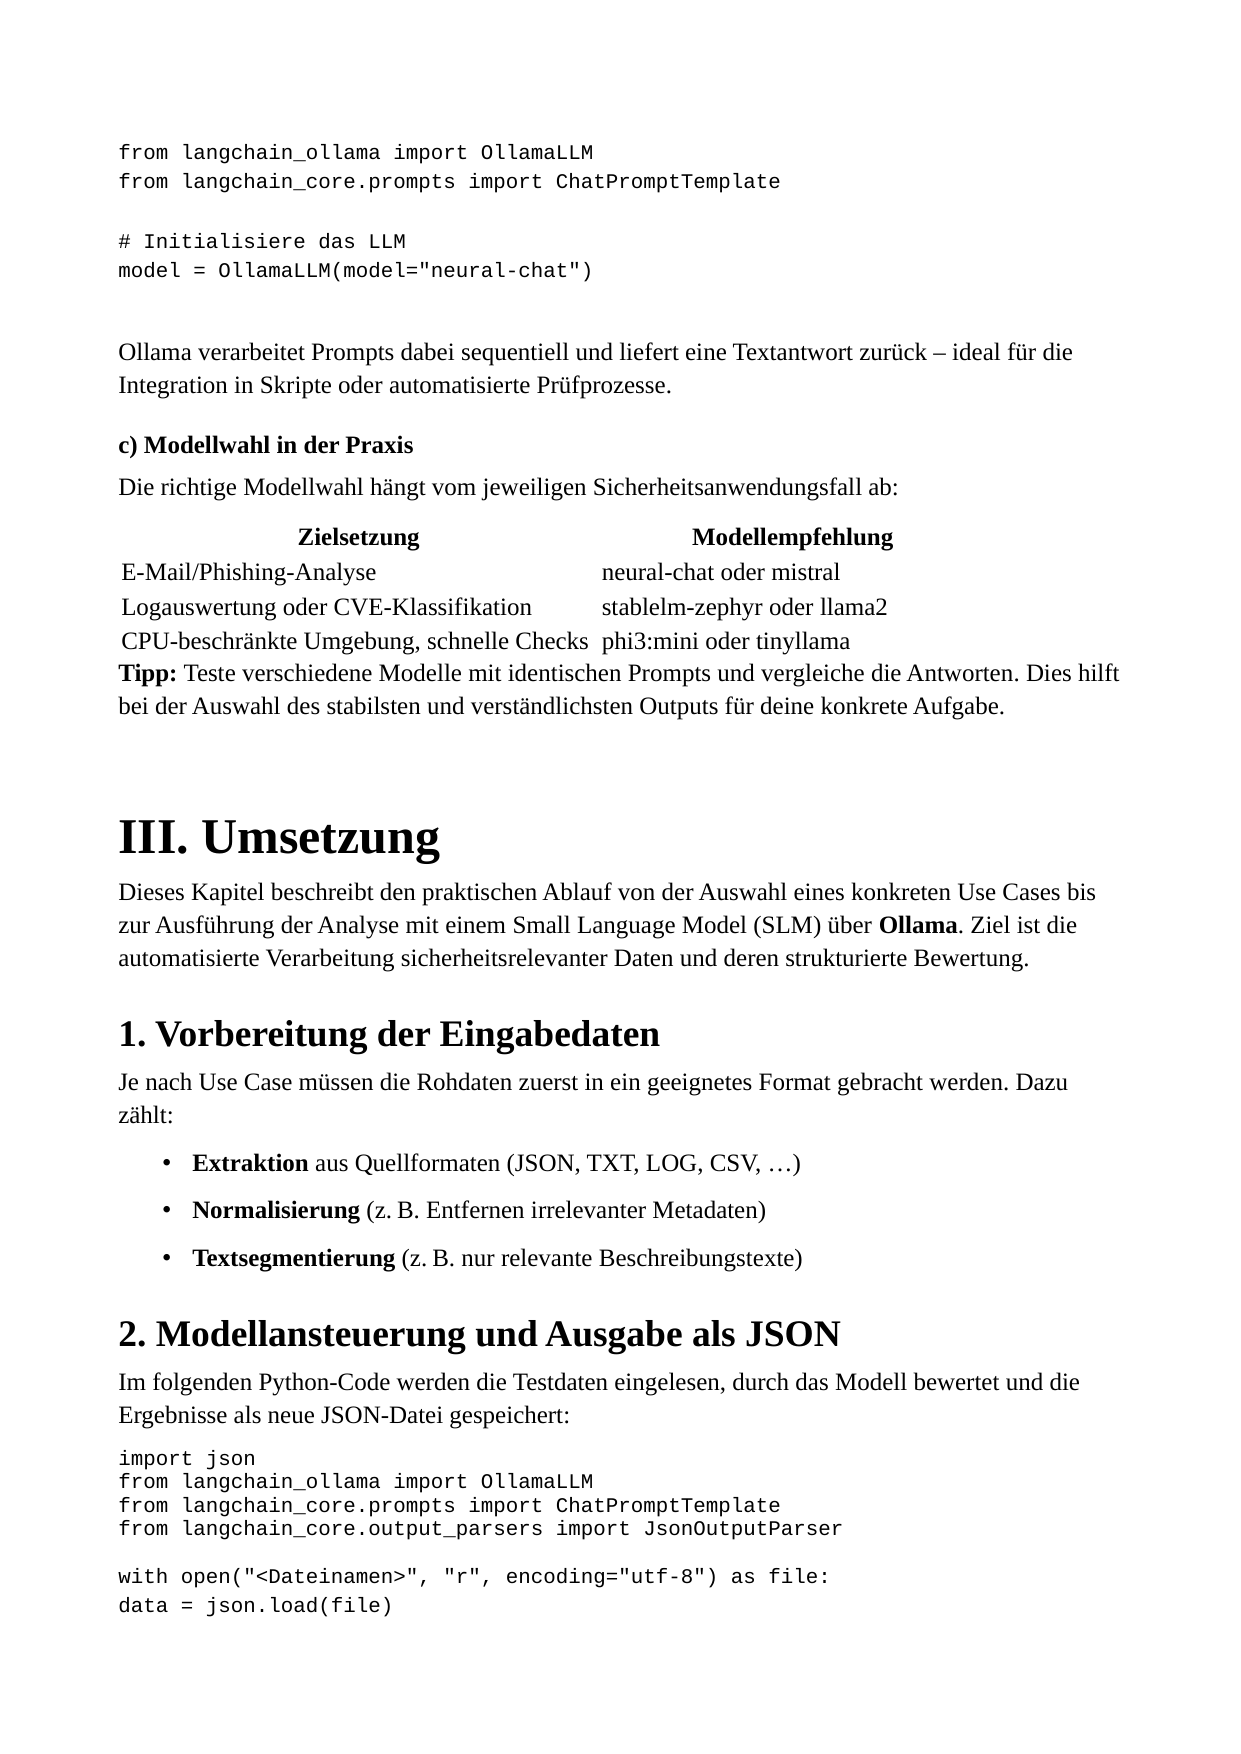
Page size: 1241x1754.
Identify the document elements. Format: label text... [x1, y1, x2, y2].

subtitle 1. Vorbereitung der Eingabedaten [118, 1011, 1122, 1054]
subtitle c) Modellwahl in der Praxis [118, 431, 1122, 459]
text Je nach Use Case müssen die Rohdaten zuerst in ein geeignetes Format gebracht werden. Dazu zählt: [118, 1067, 1122, 1129]
text Tipp: Teste verschiedene Modelle mit identischen Prompts und vergleiche die Antworten. Dies hilft bei der Auswahl des stabilsten und verständlichsten Outputs für deine konkrete Aufgabe. [118, 658, 1122, 719]
text with open("<Dateinamen>", "r", encoding="utf-8") as file: [118, 1566, 1122, 1589]
text Dieses Kapitel beschreibt den praktischen Ablauf von der Auswahl eines konkreten Use Cases bis zur Ausführung der Analyse mit einem Small Language Model (SLM) über Ollama. Ziel ist die automatisierte Verarbeitung sicherheitsrelevanter Daten und deren strukturierte Bewertung. [118, 877, 1122, 972]
text Ollama verarbeitet Prompts dabei sequentiell und liefert eine Textantwort zurück – ideal für die Integration in Skripte oder automatisierte Prüfprozesse. [118, 337, 1122, 399]
text data = json.load(file) [118, 1589, 1122, 1619]
text from langchain_core.prompts import ChatPromptTemplate [118, 165, 1122, 195]
table_header Modellempfehlung [599, 520, 986, 554]
text Im folgenden Python-Code werden die Testdaten eingelesen, durch das Modell bewertet und die Ergebnisse als neue JSON-Datei gespeichert: [118, 1367, 1122, 1429]
table_cell E-Mail/Phishing-Analyse [118, 554, 599, 589]
text from langchain_ollama import OllamaLLM [118, 142, 1122, 165]
text from langchain_core.prompts import ChatPromptTemplate [118, 1495, 1122, 1518]
list Textsegmentierung (z. B. nur relevante Beschreibungstexte) [162, 1243, 1122, 1272]
table_cell stablelm-zephyr oder llama2 [599, 589, 986, 623]
list Normalisierung (z. B. Entfernen irrelevanter Metadaten) [162, 1195, 1122, 1224]
list Extraktion aus Quellformaten (JSON, TXT, LOG, CSV, …) [162, 1148, 1122, 1176]
text Die richtige Modellwahl hängt vom jeweiligen Sicherheitsanwendungsfall ab: [118, 472, 1122, 501]
table_cell Logauswertung oder CVE-Klassifikation [118, 589, 599, 623]
table_cell CPU-beschränkte Umgebung, schnelle Checks [118, 623, 599, 658]
subtitle III. Umsetzung [118, 807, 1122, 864]
text from langchain_ollama import OllamaLLM [118, 1471, 1122, 1495]
text from langchain_core.output_parsers import JsonOutputParser [118, 1518, 1122, 1542]
table_cell neural-chat oder mistral [599, 554, 986, 589]
text import json [118, 1447, 1122, 1471]
text # Initialisiere das LLM [118, 225, 1122, 254]
subtitle 2. Modellansteuerung und Ausgabe als JSON [118, 1311, 1122, 1354]
table_cell phi3:mini oder tinyllama [599, 623, 986, 658]
table_header Zielsetzung [118, 520, 599, 554]
text model = OllamaLLM(model="neural-chat") [118, 254, 1122, 284]
